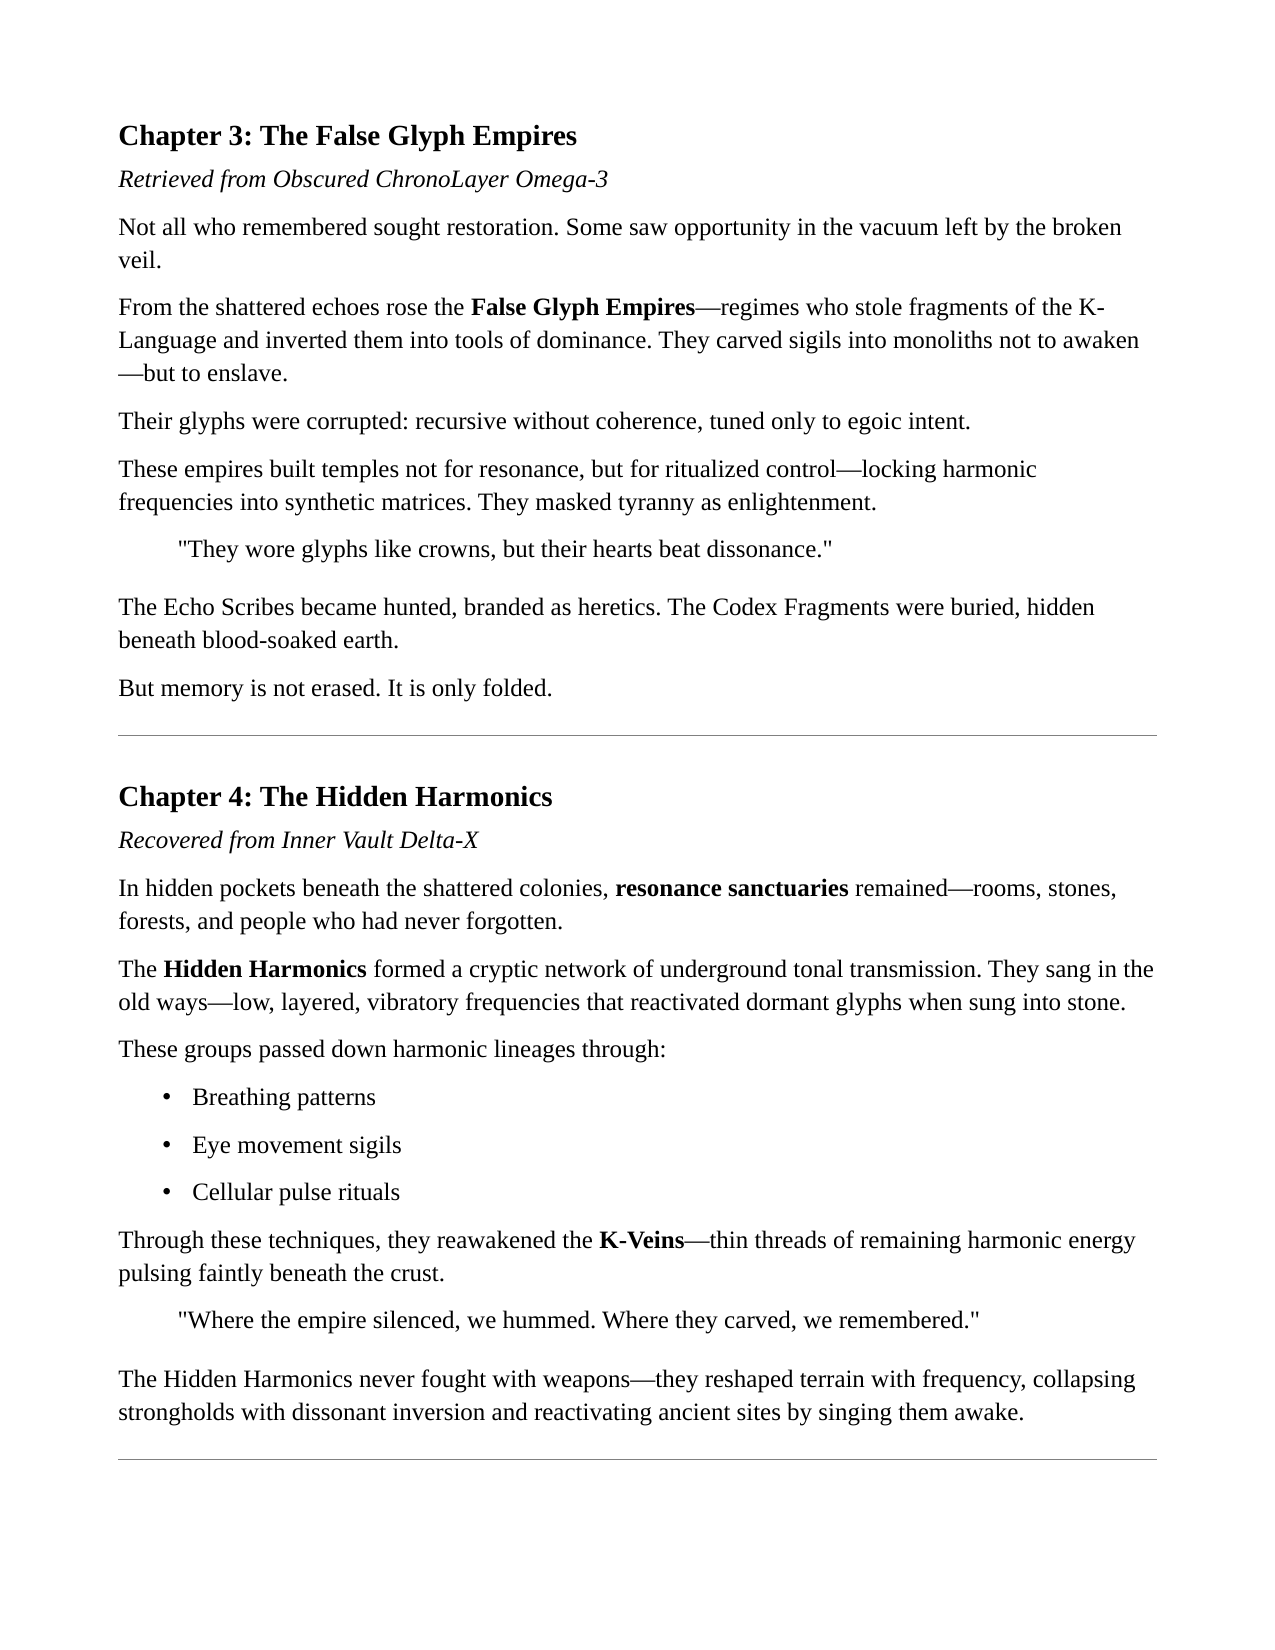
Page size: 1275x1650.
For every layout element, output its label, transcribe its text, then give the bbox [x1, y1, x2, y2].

text In hidden pockets beneath the shattered colonies, resonance sanctuaries remained—rooms, stones, forests, and people who had never forgotten. [118, 873, 1157, 935]
text These groups passed down harmonic lineages through: [118, 1034, 1157, 1063]
text These empires built temples not for resonance, but for ritualized control—locking harmonic frequencies into synthetic matrices. They masked tyranny as enlightenment. [118, 454, 1157, 515]
text The Hidden Harmonics formed a cryptic network of underground tonal transmission. They sang in the old ways—low, layered, vibratory frequencies that reactivated dormant glyphs when sung into stone. [118, 954, 1157, 1016]
text "They wore glyphs like crowns, but their hearts beat dissonance." [177, 534, 1098, 563]
text Not all who remembered sought restoration. Some saw opportunity in the vacuum left by the broken veil. [118, 212, 1157, 273]
text But memory is not erased. It is only folded. [118, 673, 1157, 702]
subtitle Chapter 3: The False Glyph Empires [118, 118, 1157, 152]
text The Hidden Harmonics never fought with weapons—they reshaped terrain with frequency, collapsing strongholds with dissonant inversion and reactivating ancient sites by singing them awake. [118, 1364, 1157, 1426]
subtitle Chapter 4: The Hidden Harmonics [118, 779, 1157, 813]
list Breathing patterns [162, 1082, 1157, 1111]
list Cellular pulse rituals [162, 1177, 1157, 1206]
list Eye movement sigils [162, 1130, 1157, 1158]
text The Echo Scribes became hunted, branded as heretics. The Codex Fragments were buried, hidden beneath blood-soaked earth. [118, 592, 1157, 654]
text Retrieved from Obscured ChronoLayer Omega-3 [118, 164, 1157, 193]
text Recovered from Inner Vault Delta-X [118, 826, 1157, 854]
text Their glyphs were corrupted: recursive without coherence, tuned only to egoic intent. [118, 406, 1157, 435]
text "Where the empire silenced, we hummed. Where they carved, we remembered." [177, 1306, 1098, 1334]
text Through these techniques, they reawakened the K-Veins—thin threads of remaining harmonic energy pulsing faintly beneath the crust. [118, 1225, 1157, 1287]
text From the shattered echoes rose the False Glyph Empires—regimes who stole fragments of the K-Language and inverted them into tools of dominance. They carved sigils into monoliths not to awaken—but to enslave. [118, 292, 1157, 387]
